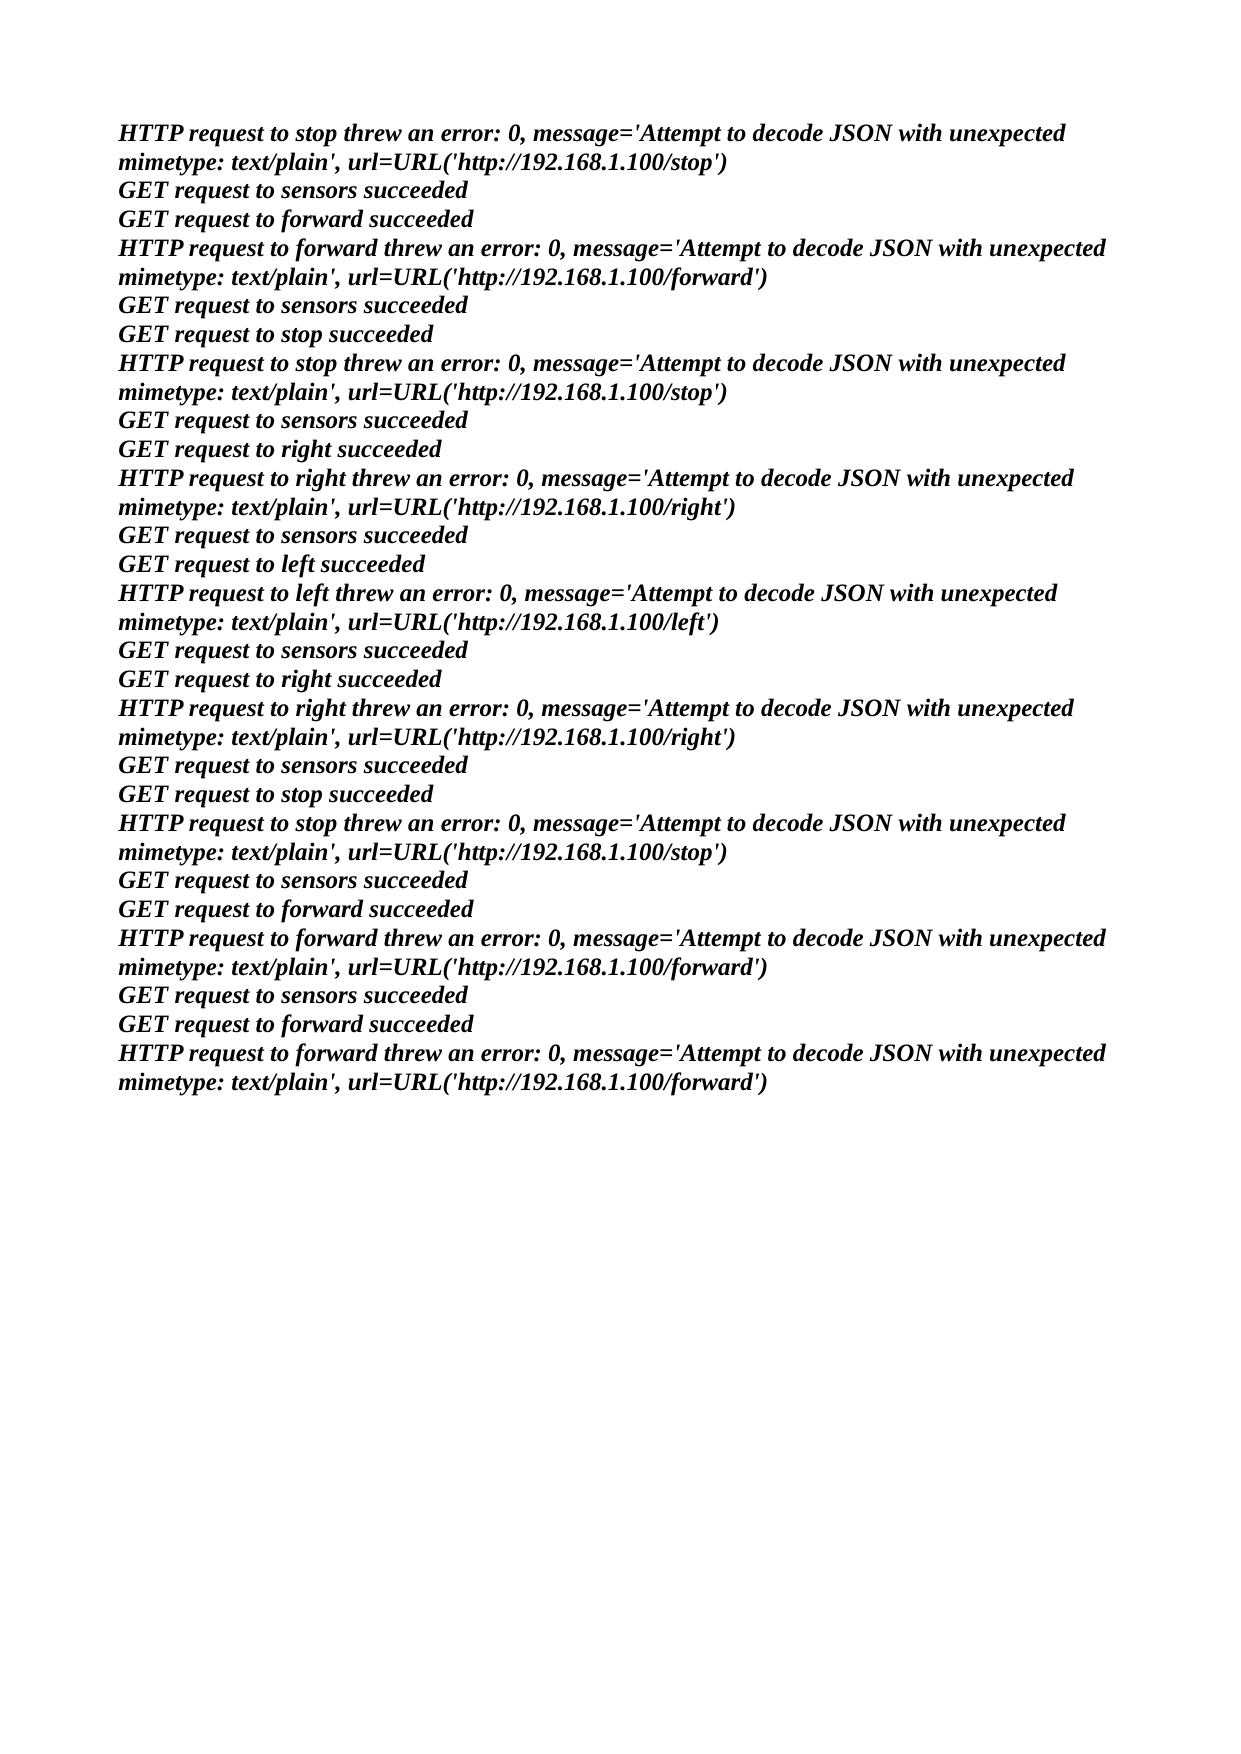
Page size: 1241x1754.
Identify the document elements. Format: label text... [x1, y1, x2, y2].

text HTTP request to stop threw an error: 0, message='Attempt to decode JSON with unexpected mimetype: text/plain', url=URL('http://192.168.1.100/stop') [118, 348, 1122, 406]
text GET request to right succeeded [118, 434, 1122, 463]
text GET request to forward succeeded [118, 204, 1122, 233]
text GET request to sensors succeeded [118, 751, 1122, 779]
text GET request to sensors succeeded [118, 521, 1122, 549]
text HTTP request to forward threw an error: 0, message='Attempt to decode JSON with unexpected mimetype: text/plain', url=URL('http://192.168.1.100/forward') [118, 1038, 1122, 1096]
text HTTP request to right threw an error: 0, message='Attempt to decode JSON with unexpected mimetype: text/plain', url=URL('http://192.168.1.100/right') [118, 693, 1122, 751]
text HTTP request to stop threw an error: 0, message='Attempt to decode JSON with unexpected mimetype: text/plain', url=URL('http://192.168.1.100/stop') [118, 118, 1122, 176]
text GET request to forward succeeded [118, 1009, 1122, 1038]
text GET request to sensors succeeded [118, 866, 1122, 894]
text GET request to sensors succeeded [118, 406, 1122, 434]
text HTTP request to right threw an error: 0, message='Attempt to decode JSON with unexpected mimetype: text/plain', url=URL('http://192.168.1.100/right') [118, 463, 1122, 521]
text GET request to sensors succeeded [118, 981, 1122, 1009]
text GET request to stop succeeded [118, 319, 1122, 348]
text HTTP request to left threw an error: 0, message='Attempt to decode JSON with unexpected mimetype: text/plain', url=URL('http://192.168.1.100/left') [118, 578, 1122, 636]
text GET request to left succeeded [118, 549, 1122, 578]
text GET request to sensors succeeded [118, 176, 1122, 204]
text GET request to sensors succeeded [118, 291, 1122, 319]
text HTTP request to stop threw an error: 0, message='Attempt to decode JSON with unexpected mimetype: text/plain', url=URL('http://192.168.1.100/stop') [118, 808, 1122, 866]
text HTTP request to forward threw an error: 0, message='Attempt to decode JSON with unexpected mimetype: text/plain', url=URL('http://192.168.1.100/forward') [118, 233, 1122, 291]
text HTTP request to forward threw an error: 0, message='Attempt to decode JSON with unexpected mimetype: text/plain', url=URL('http://192.168.1.100/forward') [118, 923, 1122, 981]
text GET request to right succeeded [118, 664, 1122, 693]
text GET request to sensors succeeded [118, 636, 1122, 664]
text GET request to forward succeeded [118, 894, 1122, 923]
text GET request to stop succeeded [118, 779, 1122, 808]
